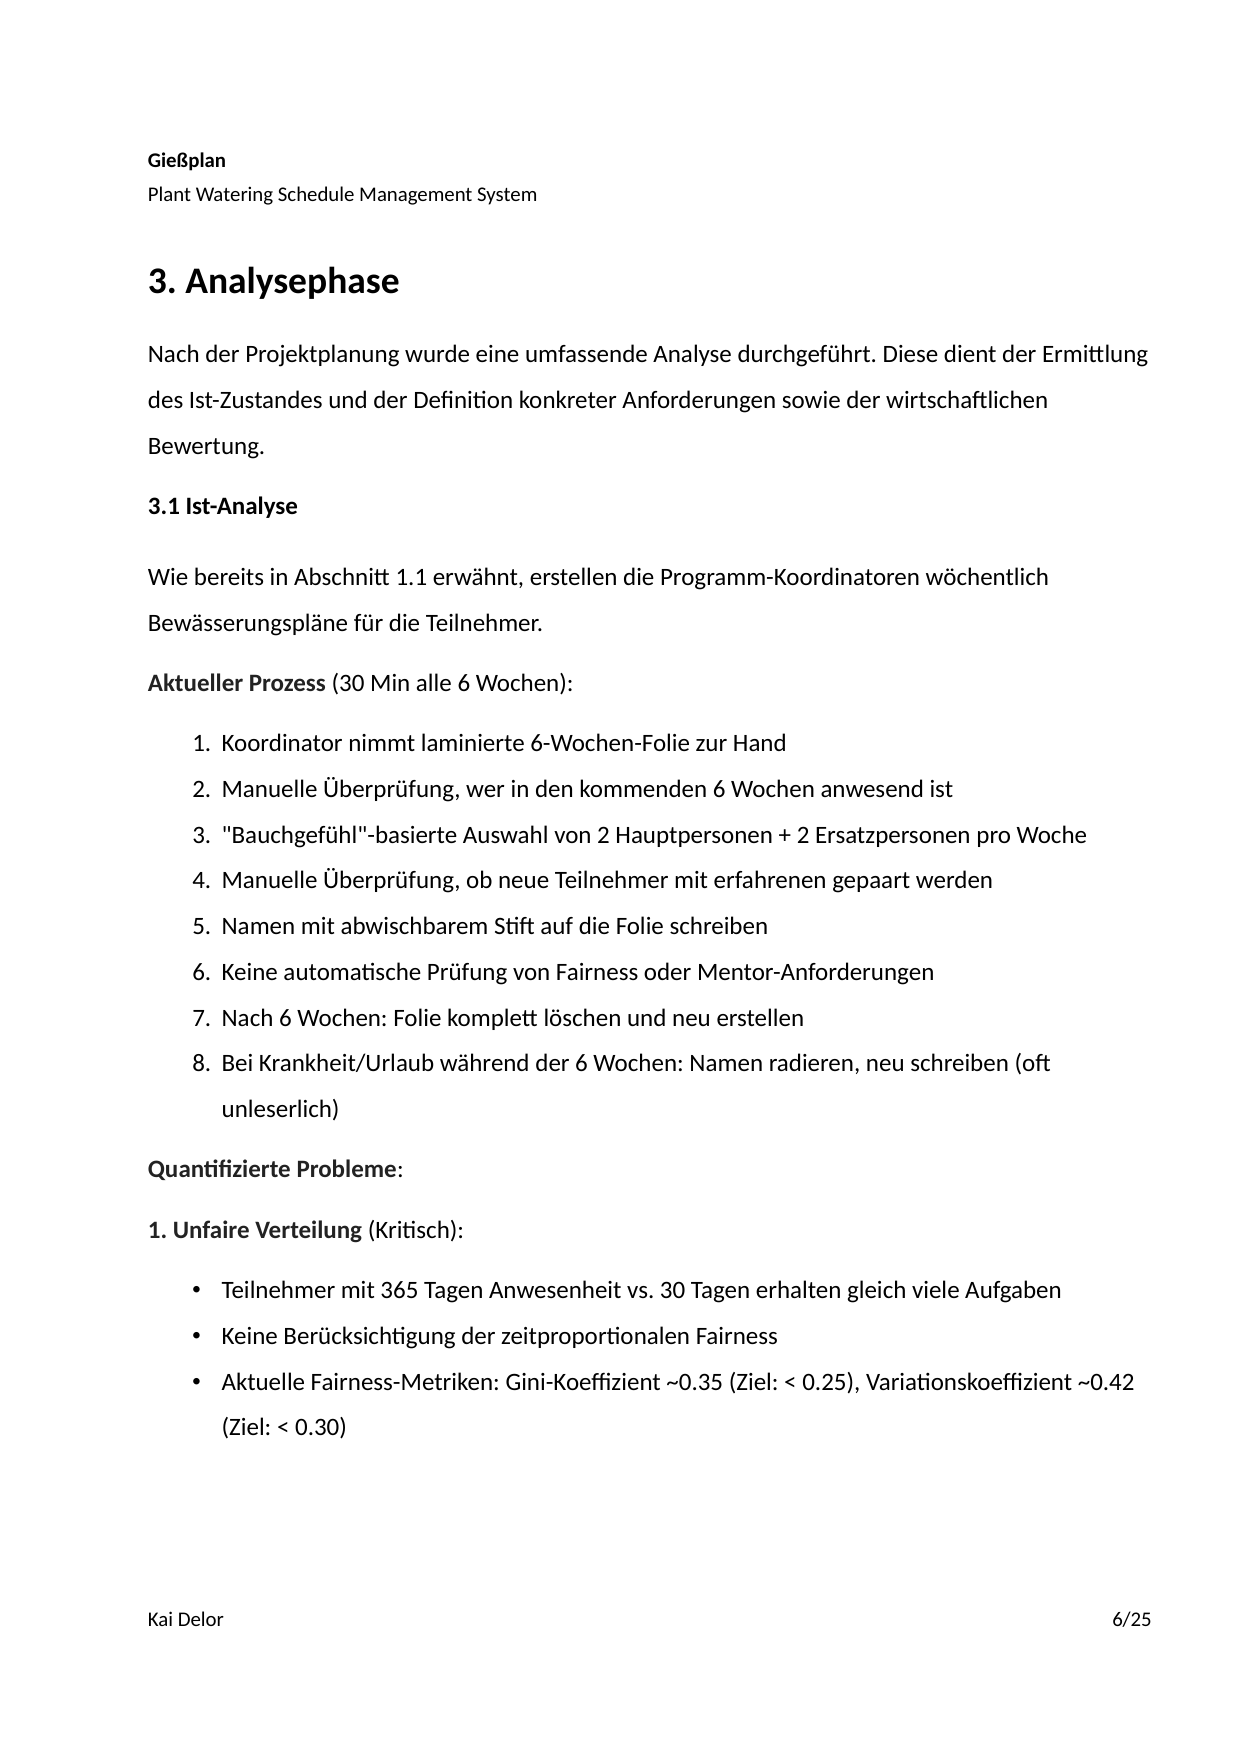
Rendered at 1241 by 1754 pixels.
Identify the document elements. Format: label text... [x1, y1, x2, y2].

list Koordinator nimmt laminierte 6-Wochen-Folie zur Hand [192, 727, 1152, 758]
text Nach der Projektplanung wurde eine umfassende Analyse durchgeführt. Diese dient der Ermittlung des Ist-Zustandes und der Definition konkreter Anforderungen sowie der wirtschaftlichen Bewertung. [148, 339, 1152, 461]
text Aktueller Prozess (30 Min alle 6 Wochen): [148, 667, 1152, 698]
list Manuelle Überprüfung, ob neue Teilnehmer mit erfahrenen gepaart werden [192, 865, 1152, 895]
list "Bauchgefühl"-basierte Auswahl von 2 Hauptpersonen + 2 Ersatzpersonen pro Woche [192, 819, 1152, 849]
list Nach 6 Wochen: Folie komplett löschen und neu erstellen [192, 1002, 1152, 1032]
list Manuelle Überprüfung, wer in den kommenden 6 Wochen anwesend ist [192, 773, 1152, 804]
list Bei Krankheit/Urlaub während der 6 Wochen: Namen radieren, neu schreiben (oft unleserlich) [192, 1048, 1152, 1124]
list Aktuelle Fairness-Metriken: Gini-Koeffizient ~0.35 (Ziel: < 0.25), Variationskoeffizient ~0.42 (Ziel: < 0.30) [192, 1366, 1152, 1442]
text Quantifizierte Probleme: [148, 1154, 1152, 1184]
text Wie bereits in Abschnitt 1.1 erwähnt, erstellen die Programm-Koordinatoren wöchentlich Bewässerungspläne für die Teilnehmer. [148, 561, 1152, 637]
list Keine Berücksichtigung der zeitproportionalen Fairness [192, 1320, 1152, 1351]
list Keine automatische Prüfung von Fairness oder Mentor-Anforderungen [192, 956, 1152, 987]
list Namen mit abwischbarem Stift auf die Folie schreiben [192, 910, 1152, 941]
text 1. Unfaire Verteilung (Kritisch): [148, 1214, 1152, 1244]
subtitle 3. Analysephase [148, 257, 1152, 303]
list Teilnehmer mit 365 Tagen Anwesenheit vs. 30 Tagen erhalten gleich viele Aufgaben [192, 1274, 1152, 1305]
subtitle 3.1 Ist-Analyse [148, 490, 1152, 521]
